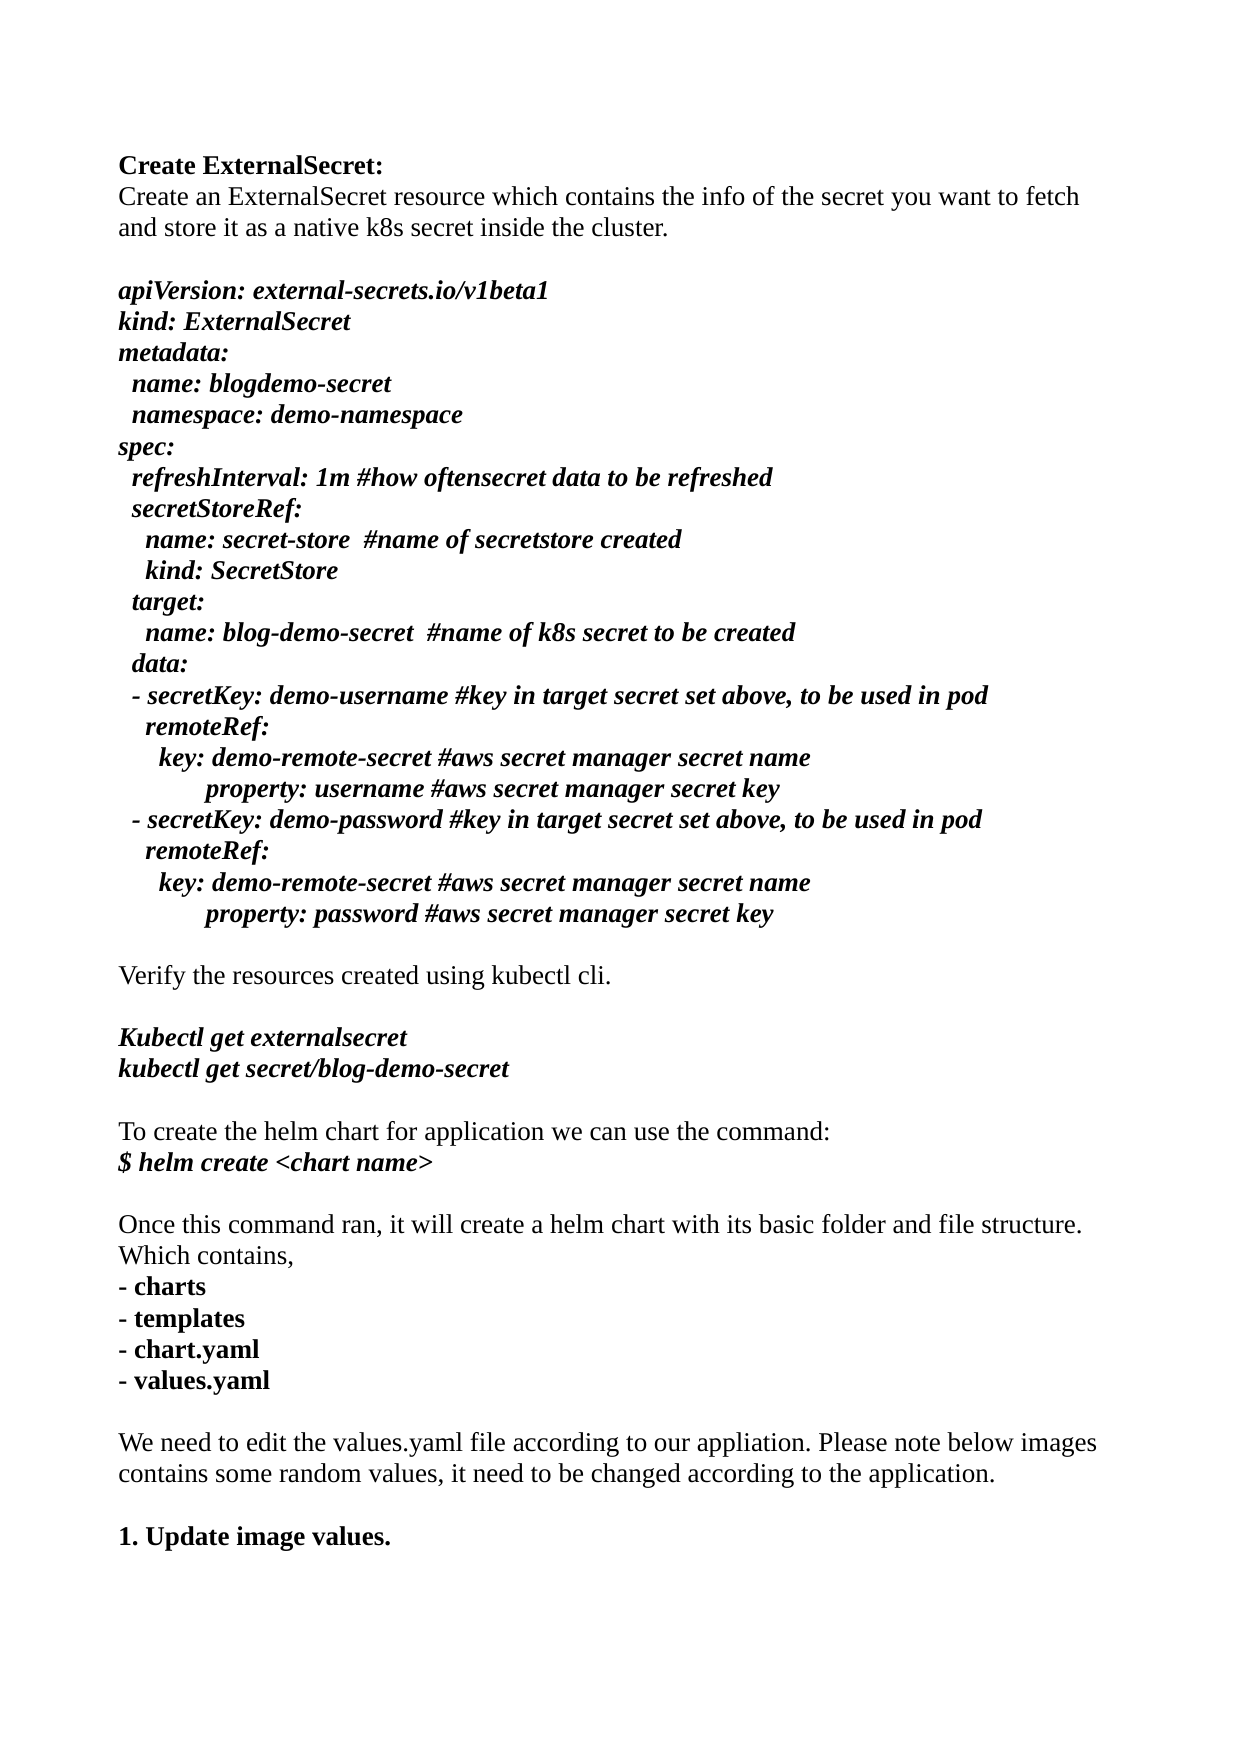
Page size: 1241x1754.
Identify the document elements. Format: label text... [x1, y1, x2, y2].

text - secretKey: demo-password #key in target secret set above, to be used in pod [118, 803, 1122, 834]
text name: blog-demo-secret #name of k8s secret to be created [118, 616, 1122, 648]
text metadata: [118, 336, 1122, 367]
text To create the helm chart for application we can use the command: [118, 1115, 1122, 1146]
text name: secret-store #name of secretstore created [118, 523, 1122, 554]
text property: password #aws secret manager secret key [118, 897, 1122, 928]
text data: [118, 648, 1122, 679]
text kubectl get secret/blog-demo-secret [118, 1052, 1122, 1084]
text refreshInterval: 1m #how oftensecret data to be refreshed [118, 461, 1122, 492]
text Create an ExternalSecret resource which contains the info of the secret you want to fetch and store it as a native k8s secret inside the cluster. [118, 180, 1122, 243]
text apiVersion: external-secrets.io/v1beta1 [118, 274, 1122, 305]
text Create ExternalSecret: [118, 149, 1122, 180]
text key: demo-remote-secret #aws secret manager secret name [118, 741, 1122, 772]
text property: username #aws secret manager secret key [118, 772, 1122, 803]
text - charts [118, 1271, 1122, 1302]
text 1. Update image values. [118, 1520, 1122, 1551]
text Kubectl get externalsecret [118, 1021, 1122, 1052]
text namespace: demo-namespace [118, 398, 1122, 429]
text remoteRef: [118, 834, 1122, 866]
text We need to edit the values.yaml file according to our appliation. Please note below images contains some random values, it need to be changed according to the application. [118, 1426, 1122, 1488]
text - templates [118, 1302, 1122, 1333]
text remoteRef: [118, 710, 1122, 741]
text kind: ExternalSecret [118, 305, 1122, 336]
text target: [118, 585, 1122, 616]
text Verify the resources created using kubectl cli. [118, 959, 1122, 990]
text key: demo-remote-secret #aws secret manager secret name [118, 866, 1122, 897]
text Once this command ran, it will create a helm chart with its basic folder and file structure. Which contains, [118, 1208, 1122, 1271]
text kind: SecretStore [118, 554, 1122, 585]
text - values.yaml [118, 1364, 1122, 1395]
text - secretKey: demo-username #key in target secret set above, to be used in pod [118, 679, 1122, 710]
text secretStoreRef: [118, 492, 1122, 523]
text spec: [118, 429, 1122, 461]
text - chart.yaml [118, 1333, 1122, 1364]
text name: blogdemo-secret [118, 367, 1122, 398]
text $ helm create <chart name> [118, 1146, 1122, 1177]
